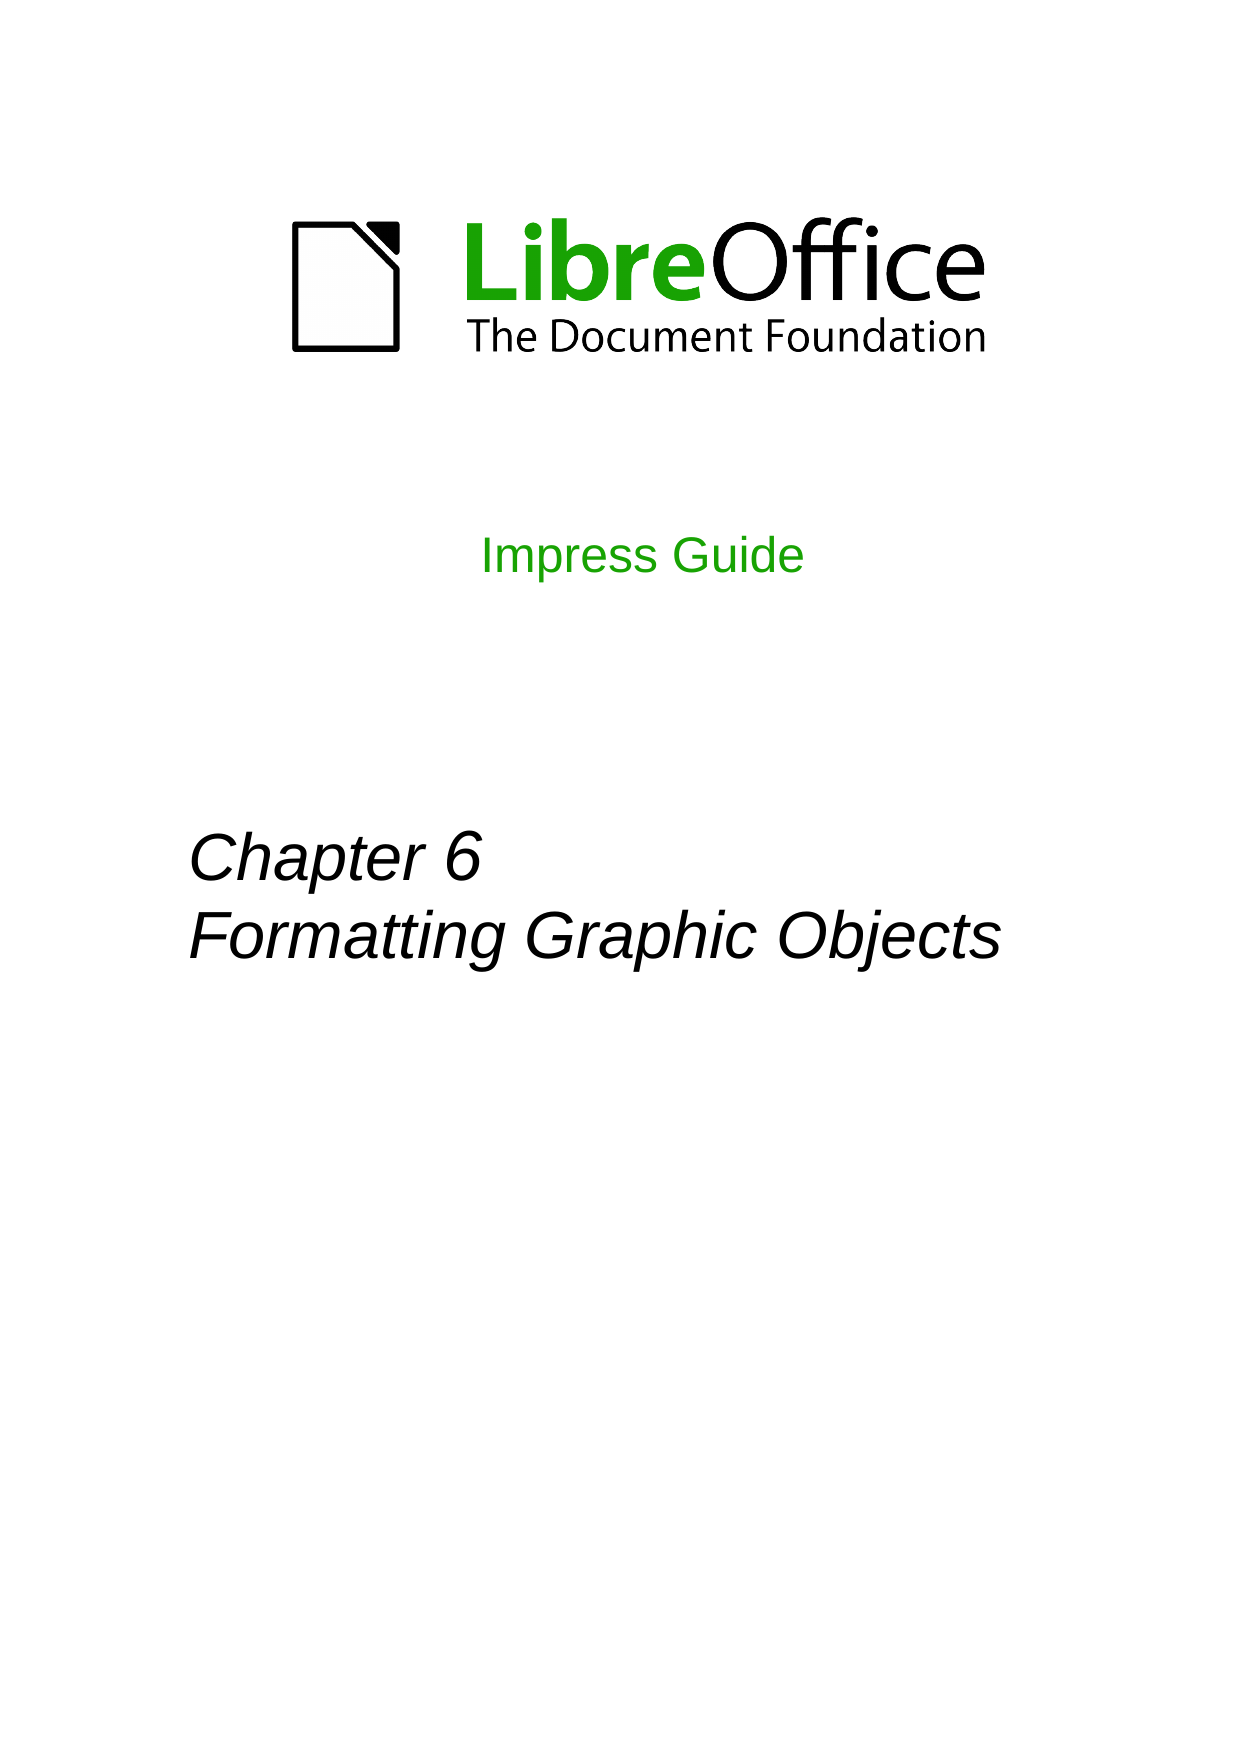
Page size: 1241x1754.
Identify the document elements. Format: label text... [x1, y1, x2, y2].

subtitle Chapter 6 Formatting Graphic Objects [188, 814, 1098, 972]
text Impress Guide [188, 526, 1098, 583]
picture [250, 186, 1035, 387]
